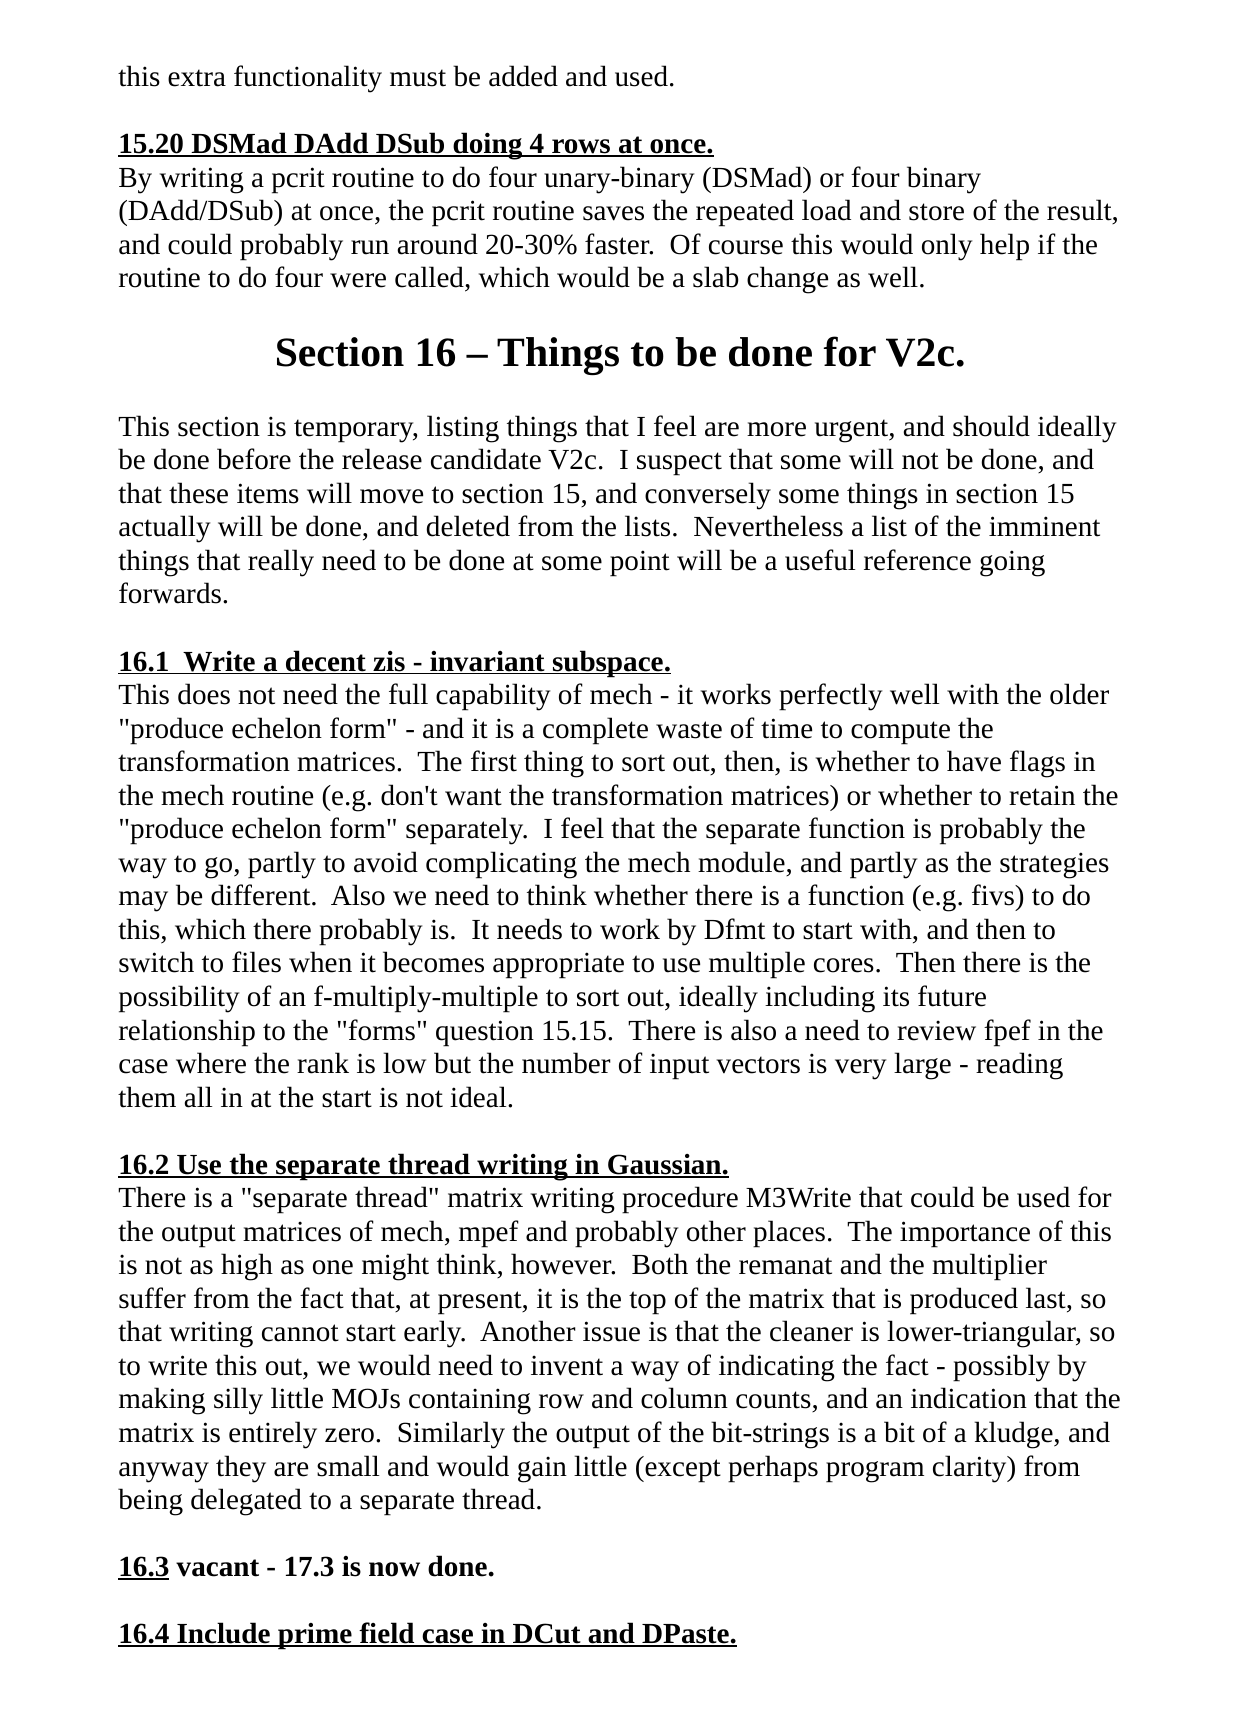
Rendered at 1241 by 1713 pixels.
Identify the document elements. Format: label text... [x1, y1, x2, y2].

text 16.3 vacant - 17.3 is now done. [118, 1549, 1122, 1583]
text 16.2 Use the separate thread writing in Gaussian. [118, 1147, 1122, 1180]
text This does not need the full capability of mech - it works perfectly well with the older "produce echelon form" - and it is a complete waste of time to compute the transformation matrices. The first thing to sort out, then, is whether to have flags in the mech routine (e.g. don't want the transformation matrices) or whether to retain the "produce echelon form" separately. I feel that the separate function is probably the way to go, partly to avoid complicating the mech module, and partly as the strategies may be different. Also we need to think whether there is a function (e.g. fivs) to do this, which there probably is. It needs to work by Dfmt to start with, and then to switch to files when it becomes appropriate to use multiple cores. Then there is the possibility of an f-multiply-multiple to sort out, ideally including its future relationship to the "forms" question 15.15. There is also a need to review fpef in the case where the rank is low but the number of input vectors is very large - reading them all in at the start is not ideal. [118, 677, 1122, 1113]
text By writing a pcrit routine to do four unary-binary (DSMad) or four binary (DAdd/DSub) at once, the pcrit routine saves the repeated load and store of the result, and could probably run around 20-30% faster. Of course this would only help if the routine to do four were called, which would be a slab change as well. [118, 160, 1122, 294]
text 16.1 Write a decent zis - invariant subspace. [118, 644, 1122, 677]
text Section 16 – Things to be done for V2c. [118, 327, 1122, 375]
text this extra functionality must be added and used. [118, 59, 1122, 93]
text This section is temporary, listing things that I feel are more urgent, and should ideally be done before the release candidate V2c. I suspect that some will not be done, and that these items will move to section 15, and conversely some things in section 15 actually will be done, and deleted from the lists. Nevertheless a list of the imminent things that really need to be done at some point will be a useful reference going forwards. [118, 409, 1122, 610]
text 15.20 DSMad DAdd DSub doing 4 rows at once. [118, 126, 1122, 160]
text 16.4 Include prime field case in DCut and DPaste. [118, 1616, 1122, 1650]
text There is a "separate thread" matrix writing procedure M3Write that could be used for the output matrices of mech, mpef and probably other places. The importance of this is not as high as one might think, however. Both the remanat and the multiplier suffer from the fact that, at present, it is the top of the matrix that is produced last, so that writing cannot start early. Another issue is that the cleaner is lower-triangular, so to write this out, we would need to invent a way of indicating the fact - possibly by making silly little MOJs containing row and column counts, and an indication that the matrix is entirely zero. Similarly the output of the bit-strings is a bit of a kludge, and anyway they are small and would gain little (except perhaps program clarity) from being delegated to a separate thread. [118, 1180, 1122, 1516]
